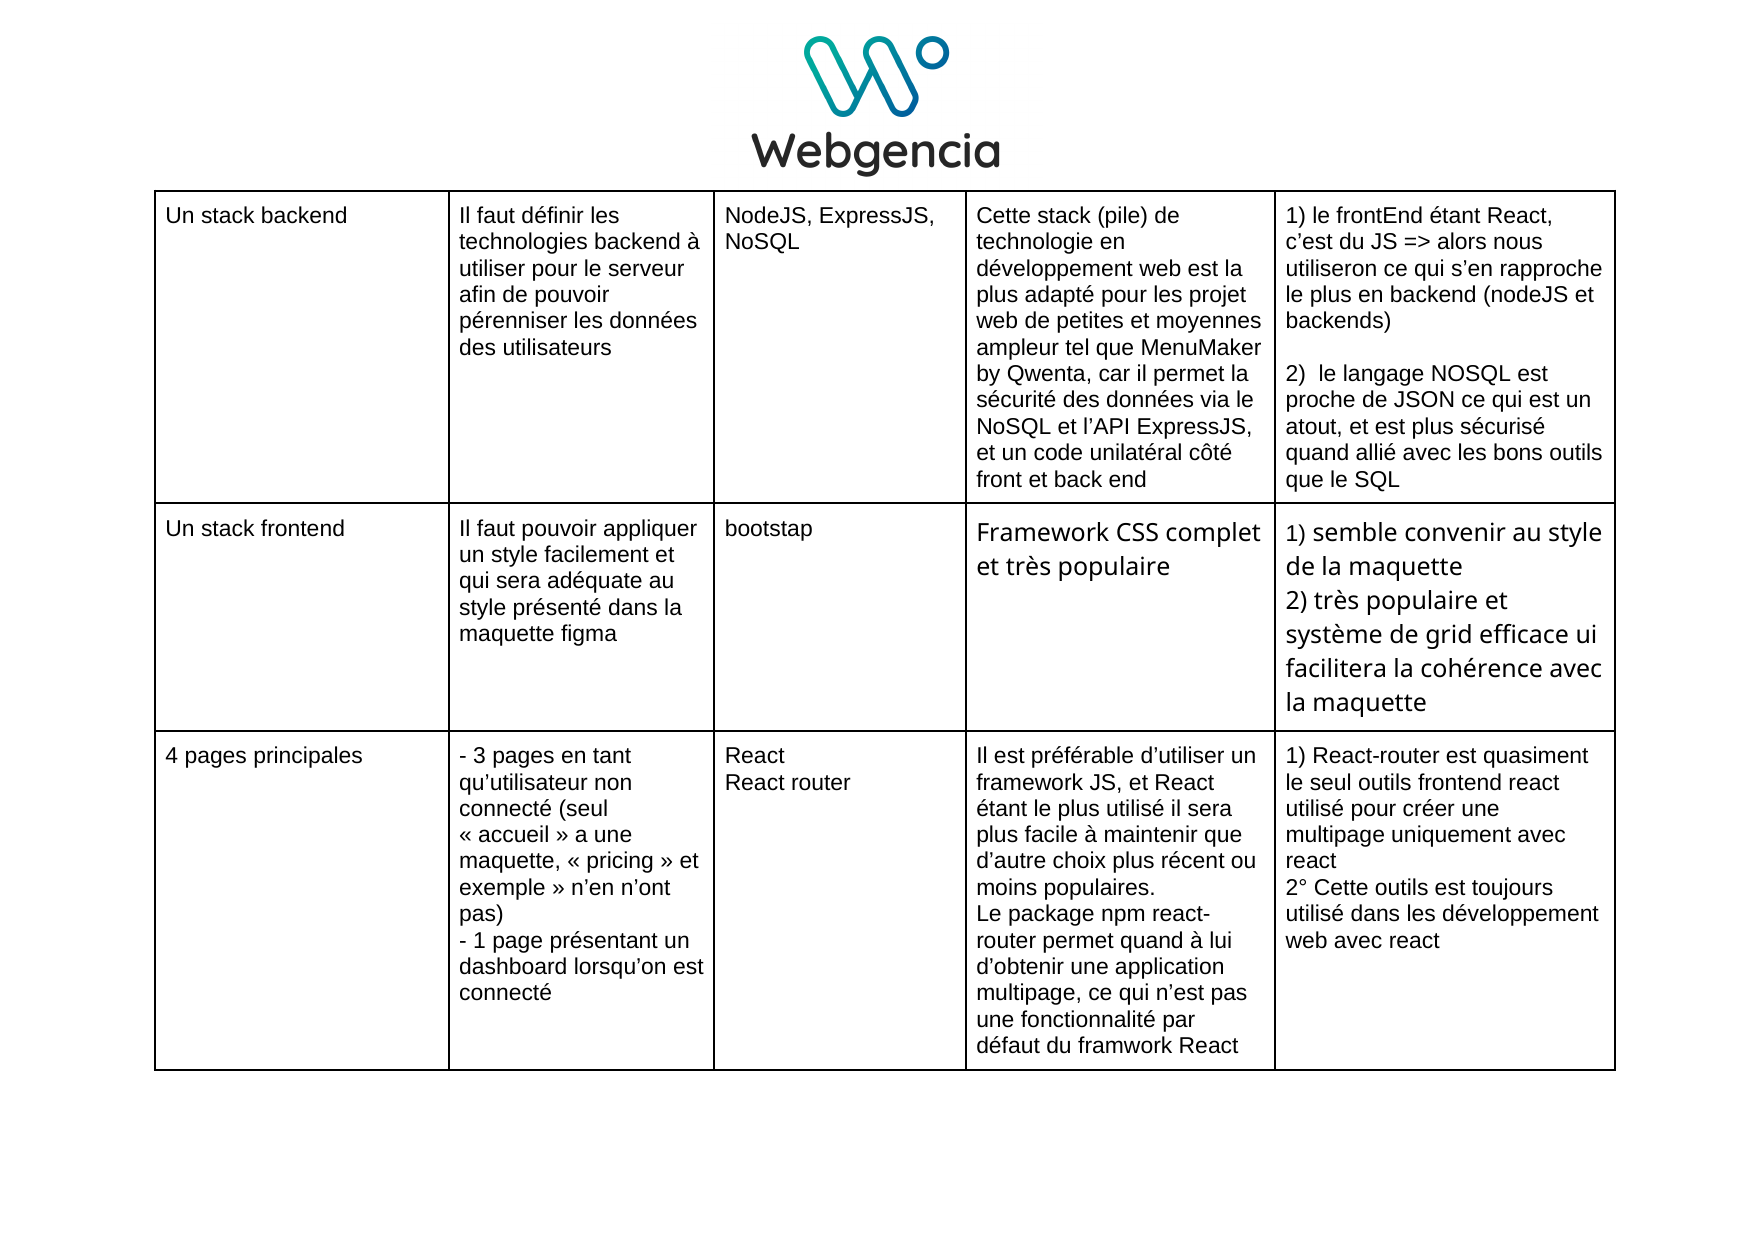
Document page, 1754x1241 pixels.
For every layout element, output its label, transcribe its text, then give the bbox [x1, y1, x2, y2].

table_cell Un stack frontend [156, 504, 448, 729]
table_cell 4 pages principales [156, 732, 448, 1069]
table_cell 1) le frontEnd étant React, c’est du JS => alors nous utiliseron ce qui s’en rapproche le plus en backend (nodeJS et backends) 2) le langage NOSQL est proche de JSON ce qui est un atout, et est plus sécurisé quand allié avec les bons outils que le SQL [1276, 192, 1614, 502]
table_cell 1) React-router est quasiment le seul outils frontend react utilisé pour créer une multipage uniquement avec react 2° Cette outils est toujours utilisé dans les développement web avec react [1276, 732, 1614, 1069]
table_cell Il faut définir les technologies backend à utiliser pour le serveur afin de pouvoir pérenniser les données des utilisateurs [450, 192, 713, 502]
table_cell React React router [715, 732, 965, 1069]
table_cell Framework CSS complet et très populaire [967, 504, 1274, 729]
table_cell - 3 pages en tant qu’utilisateur non connecté (seul « accueil » a une maquette, « pricing » et exemple » n’en n’ont pas) - 1 page présentant un dashboard lorsqu’on est connecté [450, 732, 713, 1069]
table_cell bootstap [715, 504, 965, 729]
table_cell Cette stack (pile) de technologie en développement web est la plus adapté pour les projet web de petites et moyennes ampleur tel que MenuMaker by Qwenta, car il permet la sécurité des données via le NoSQL et l’API ExpressJS, et un code unilatéral côté front et back end [967, 192, 1274, 502]
table_cell Il faut pouvoir appliquer un style facilement et qui sera adéquate au style présenté dans la maquette figma [450, 504, 713, 729]
picture [710, 23, 1043, 190]
table_cell Un stack backend [156, 192, 448, 502]
table_cell 1) semble convenir au style de la maquette 2) très populaire et système de grid efficace ui facilitera la cohérence avec la maquette [1276, 504, 1614, 729]
table_cell NodeJS, ExpressJS, NoSQL [715, 192, 965, 502]
table_cell Il est préférable d’utiliser un framework JS, et React étant le plus utilisé il sera plus facile à maintenir que d’autre choix plus récent ou moins populaires. Le package npm react-router permet quand à lui d’obtenir une application multipage, ce qui n’est pas une fonctionnalité par défaut du framwork React [967, 732, 1274, 1069]
